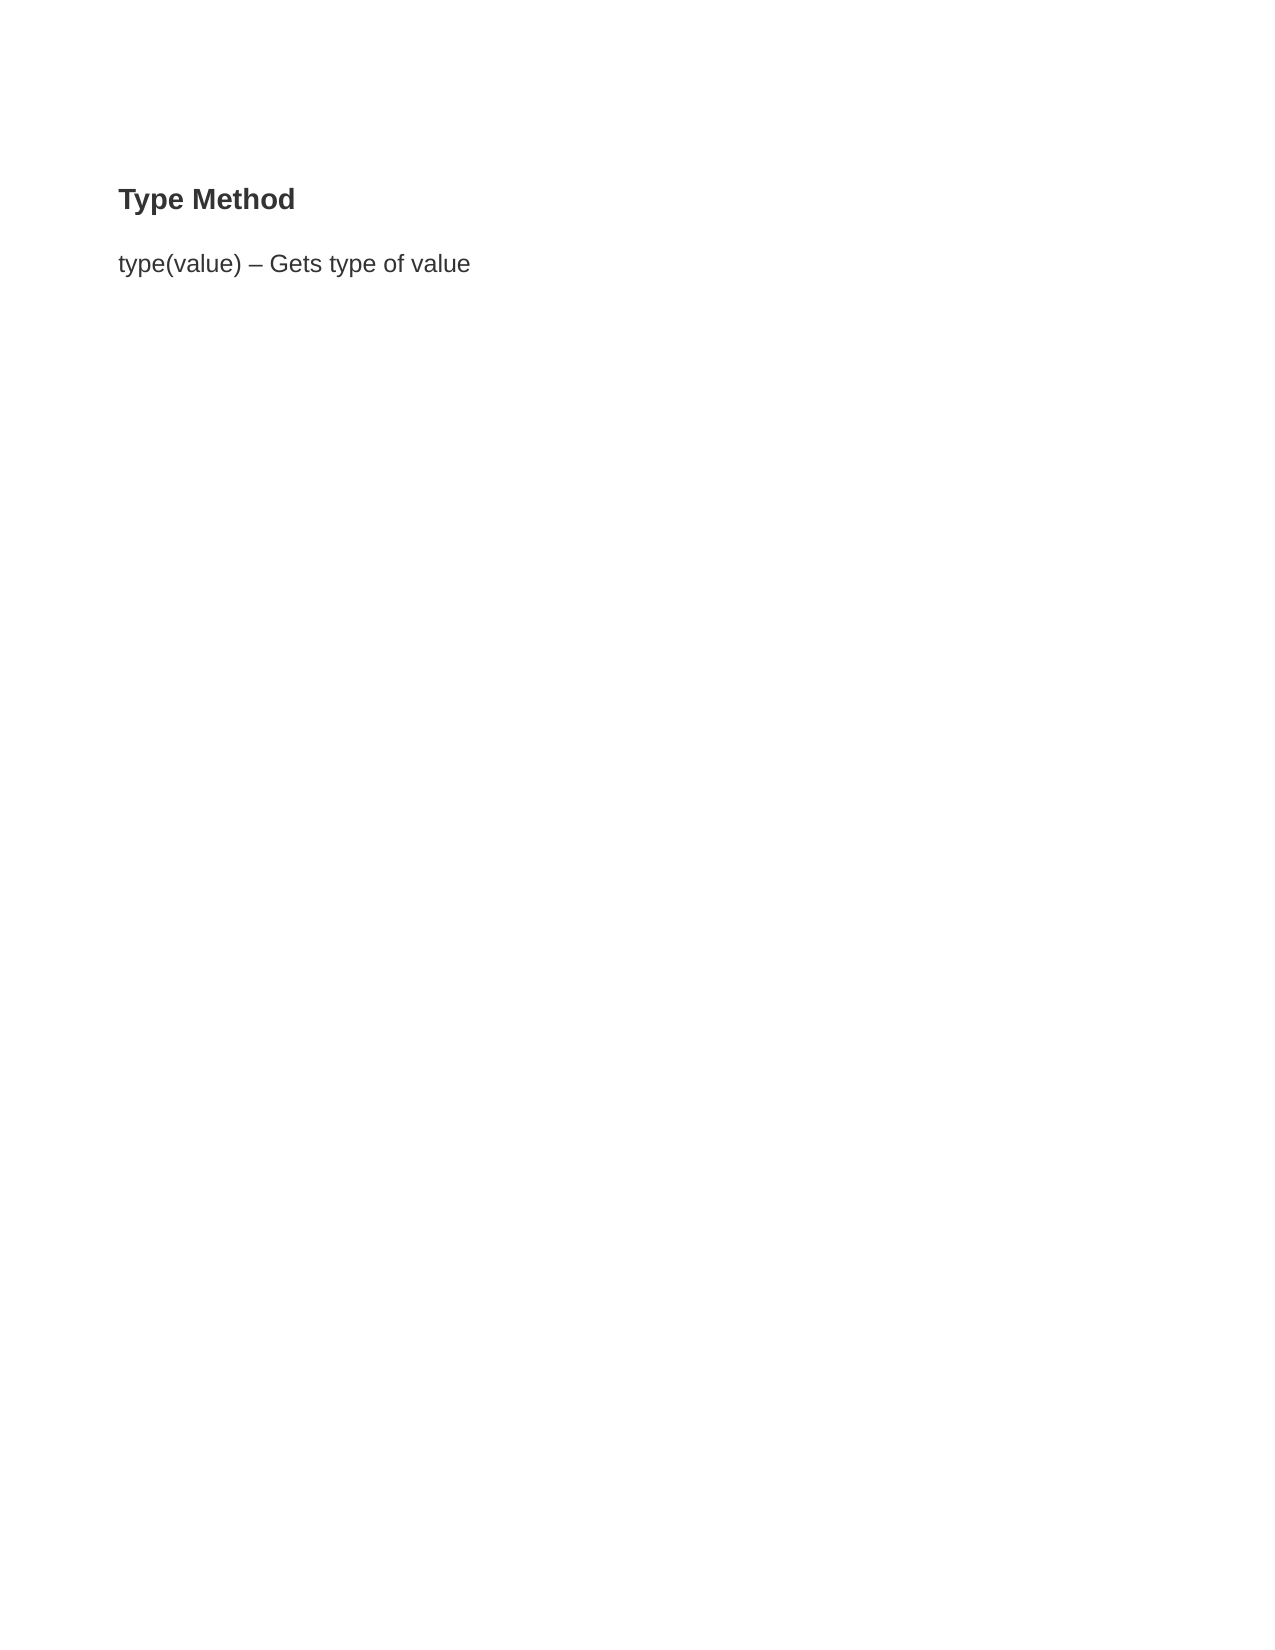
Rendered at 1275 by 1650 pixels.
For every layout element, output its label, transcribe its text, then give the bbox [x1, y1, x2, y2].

text Type Method [118, 182, 1157, 215]
text type(value) – Gets type of value [118, 245, 1157, 278]
